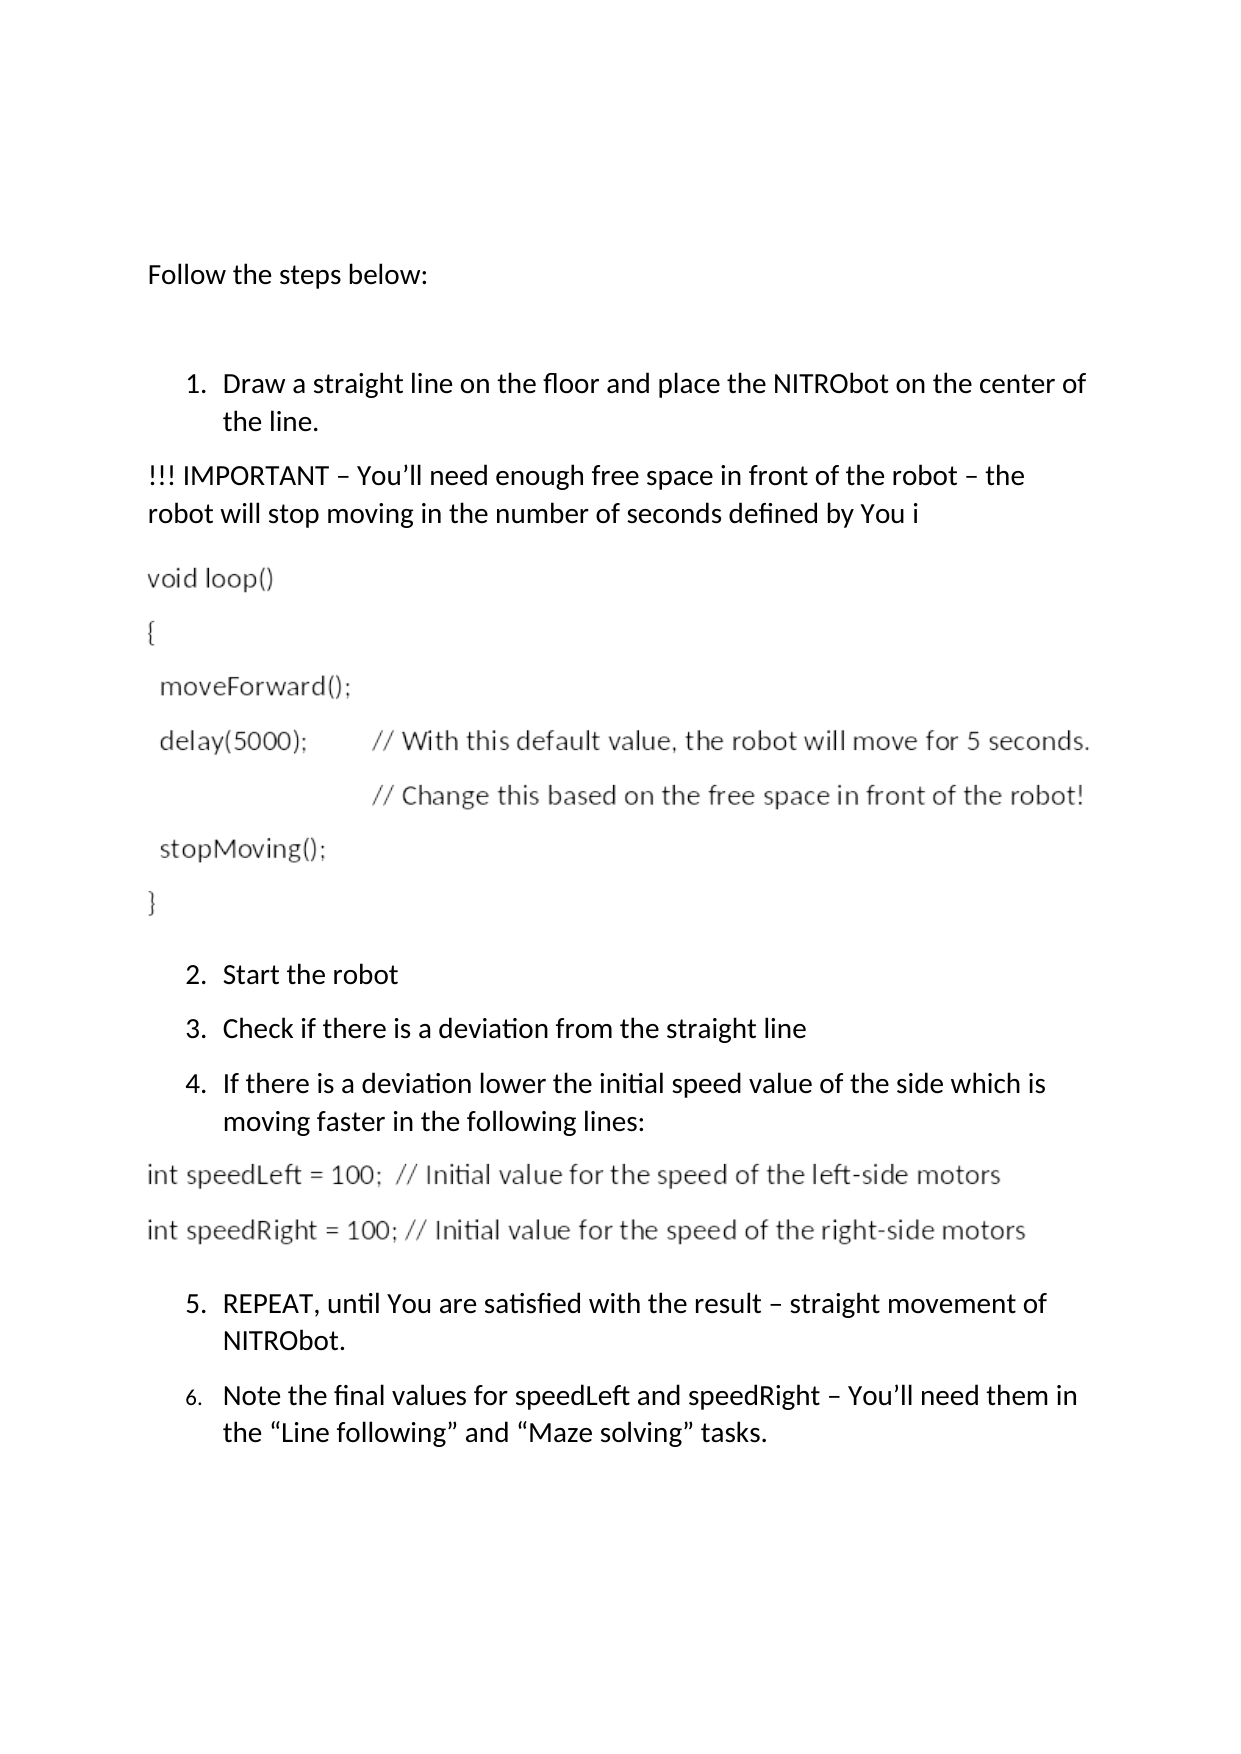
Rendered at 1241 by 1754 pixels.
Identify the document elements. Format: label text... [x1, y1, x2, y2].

text Follow the steps below: [148, 256, 1093, 292]
list Start the robot [185, 956, 1093, 992]
list REPEAT, until You are satisfied with the result – straight movement of NITRObot. [185, 1285, 1093, 1358]
list Note the final values for speedLeft and speedRight – You’ll need them in the “Line following” and “Maze solving” tasks. [185, 1377, 1093, 1450]
list If there is a deviation lower the initial speed value of the side which is moving faster in the following lines: [185, 1065, 1093, 1138]
list Check if there is a deviation from the straight line [185, 1011, 1093, 1046]
text !!! IMPORTANT – You’ll need enough free space in front of the robot – the robot will stop moving in the number of seconds defined by You i [148, 457, 1093, 937]
list Draw a straight line on the floor and place the NITRObot on the center of the line. [185, 365, 1093, 438]
